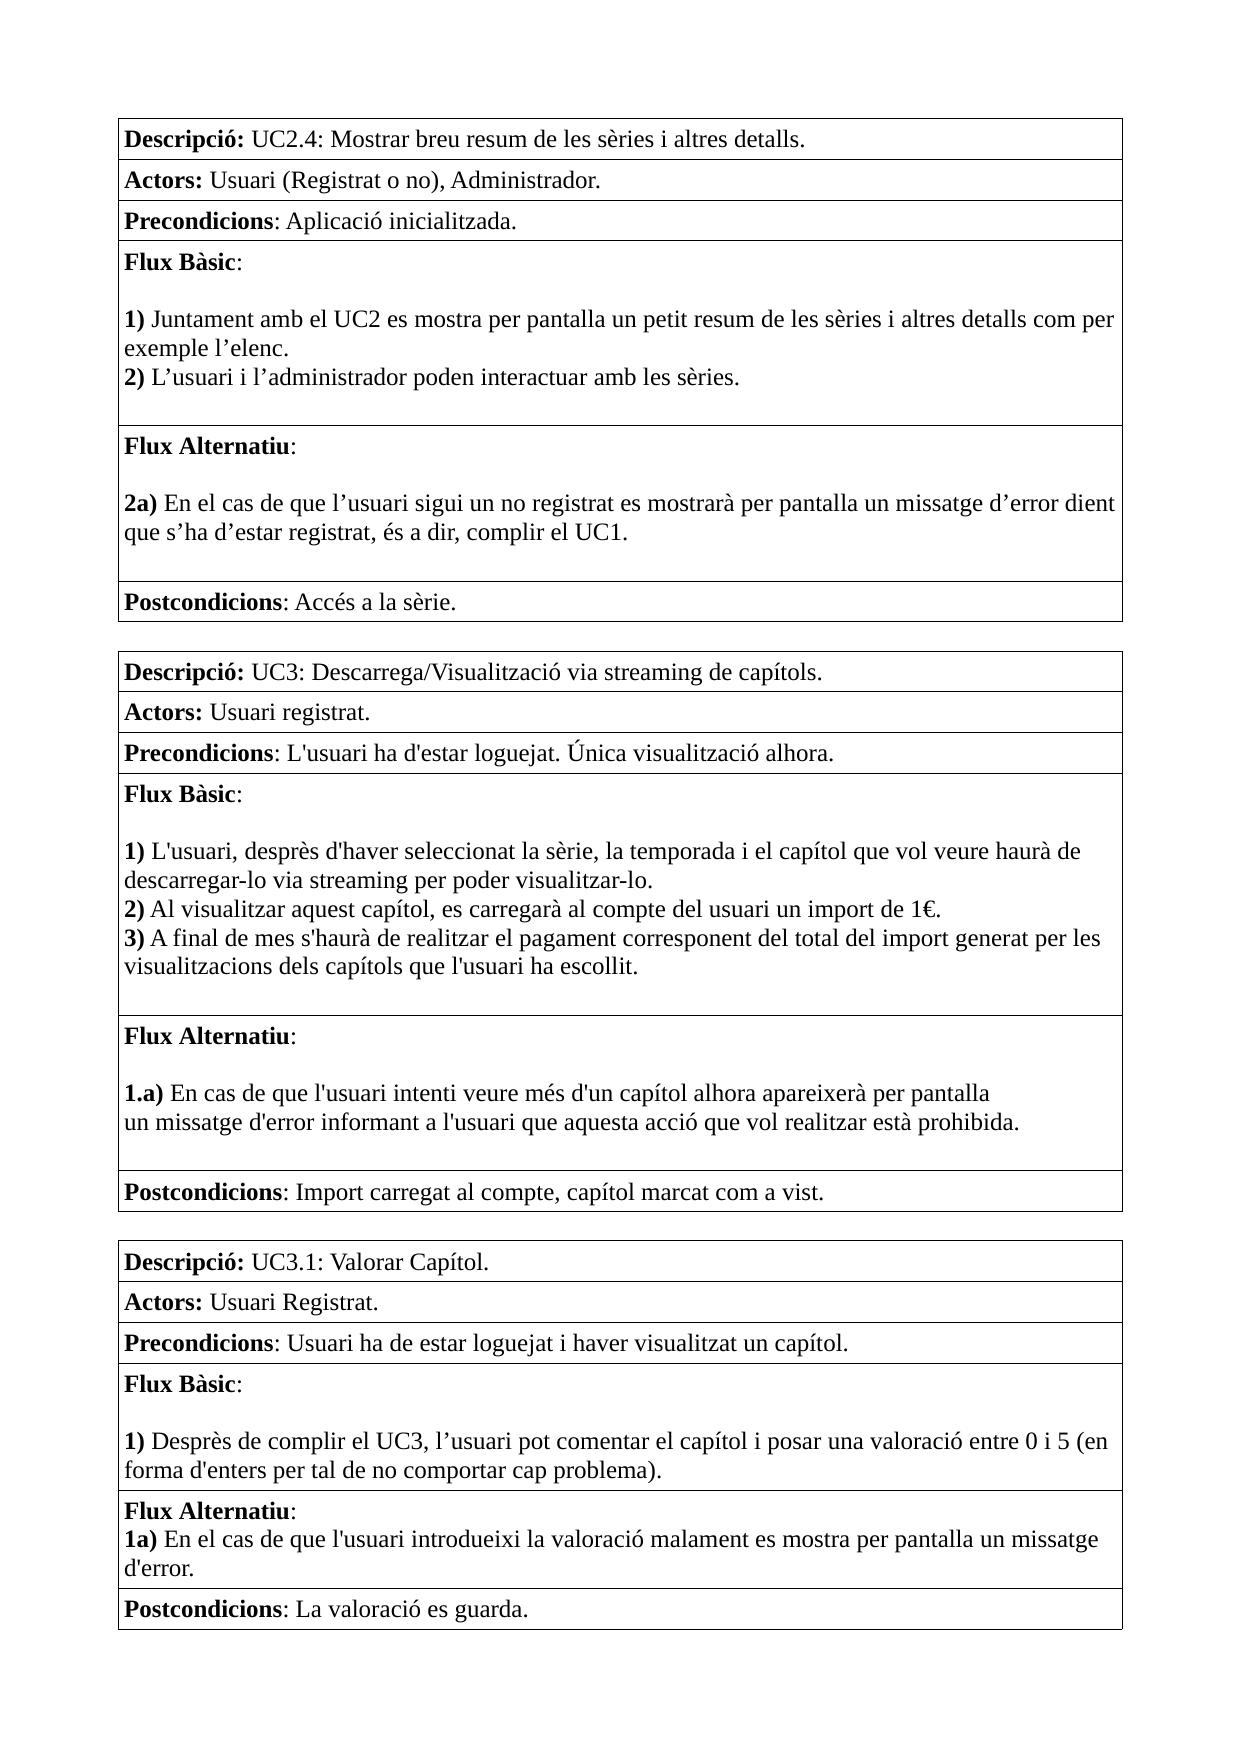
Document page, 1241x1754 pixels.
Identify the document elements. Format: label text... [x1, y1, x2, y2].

table_header Descripció: UC2.4: Mostrar breu resum de les sèries i altres detalls. [119, 119, 1122, 159]
table_cell Postcondicions: Import carregat al compte, capítol marcat com a vist. [119, 1171, 1122, 1211]
table_cell Actors: Usuari (Registrat o no), Administrador. [119, 160, 1122, 199]
table_cell Flux Bàsic: 1) Desprès de complir el UC3, l’usuari pot comentar el capítol i posar una valoració entre 0 i 5 (en forma d'enters per tal de no comportar cap problema). [119, 1364, 1122, 1489]
table_cell Flux Alternatiu: 1a) En el cas de que l'usuari introdueixi la valoració malament es mostra per pantalla un missatge d'error. [119, 1491, 1122, 1588]
table_cell Precondicions: L'usuari ha d'estar loguejat. Única visualització alhora. [119, 733, 1122, 773]
table_header Descripció: UC3.1: Valorar Capítol. [119, 1241, 1122, 1281]
table_cell Flux Bàsic: 1) L'usuari, desprès d'haver seleccionat la sèrie, la temporada i el capítol que vol veure haurà de descarregar-lo via streaming per poder visualitzar-lo. 2) Al visualitzar aquest capítol, es carregarà al compte del usuari un import de 1€. 3) A final de mes s'haurà de realitzar el pagament corresponent del total del import generat per les visualitzacions dels capítols que l'usuari ha escollit. [119, 774, 1122, 1015]
table_cell Flux Alternatiu: 1.a) En cas de que l'usuari intenti veure més d'un capítol alhora apareixerà per pantalla un missatge d'error informant a l'usuari que aquesta acció que vol realitzar està prohibida. [119, 1016, 1122, 1170]
table_cell Precondicions: Aplicació inicialitzada. [119, 201, 1122, 240]
table_cell Postcondicions: Accés a la sèrie. [119, 582, 1122, 621]
table_cell Actors: Usuari registrat. [119, 692, 1122, 732]
table_cell Flux Alternatiu: 2a) En el cas de que l’usuari sigui un no registrat es mostrarà per pantalla un missatge d’error dient que s’ha d’estar registrat, és a dir, complir el UC1. [119, 426, 1122, 581]
table_header Descripció: UC3: Descarrega/Visualització via streaming de capítols. [119, 652, 1122, 691]
table_cell Postcondicions: La valoració es guarda. [119, 1589, 1122, 1628]
table_cell Actors: Usuari Registrat. [119, 1282, 1122, 1322]
table_cell Flux Bàsic: 1) Juntament amb el UC2 es mostra per pantalla un petit resum de les sèries i altres detalls com per exemple l’elenc. 2) L’usuari i l’administrador poden interactuar amb les sèries. [119, 241, 1122, 425]
table_cell Precondicions: Usuari ha de estar loguejat i haver visualitzat un capítol. [119, 1323, 1122, 1363]
